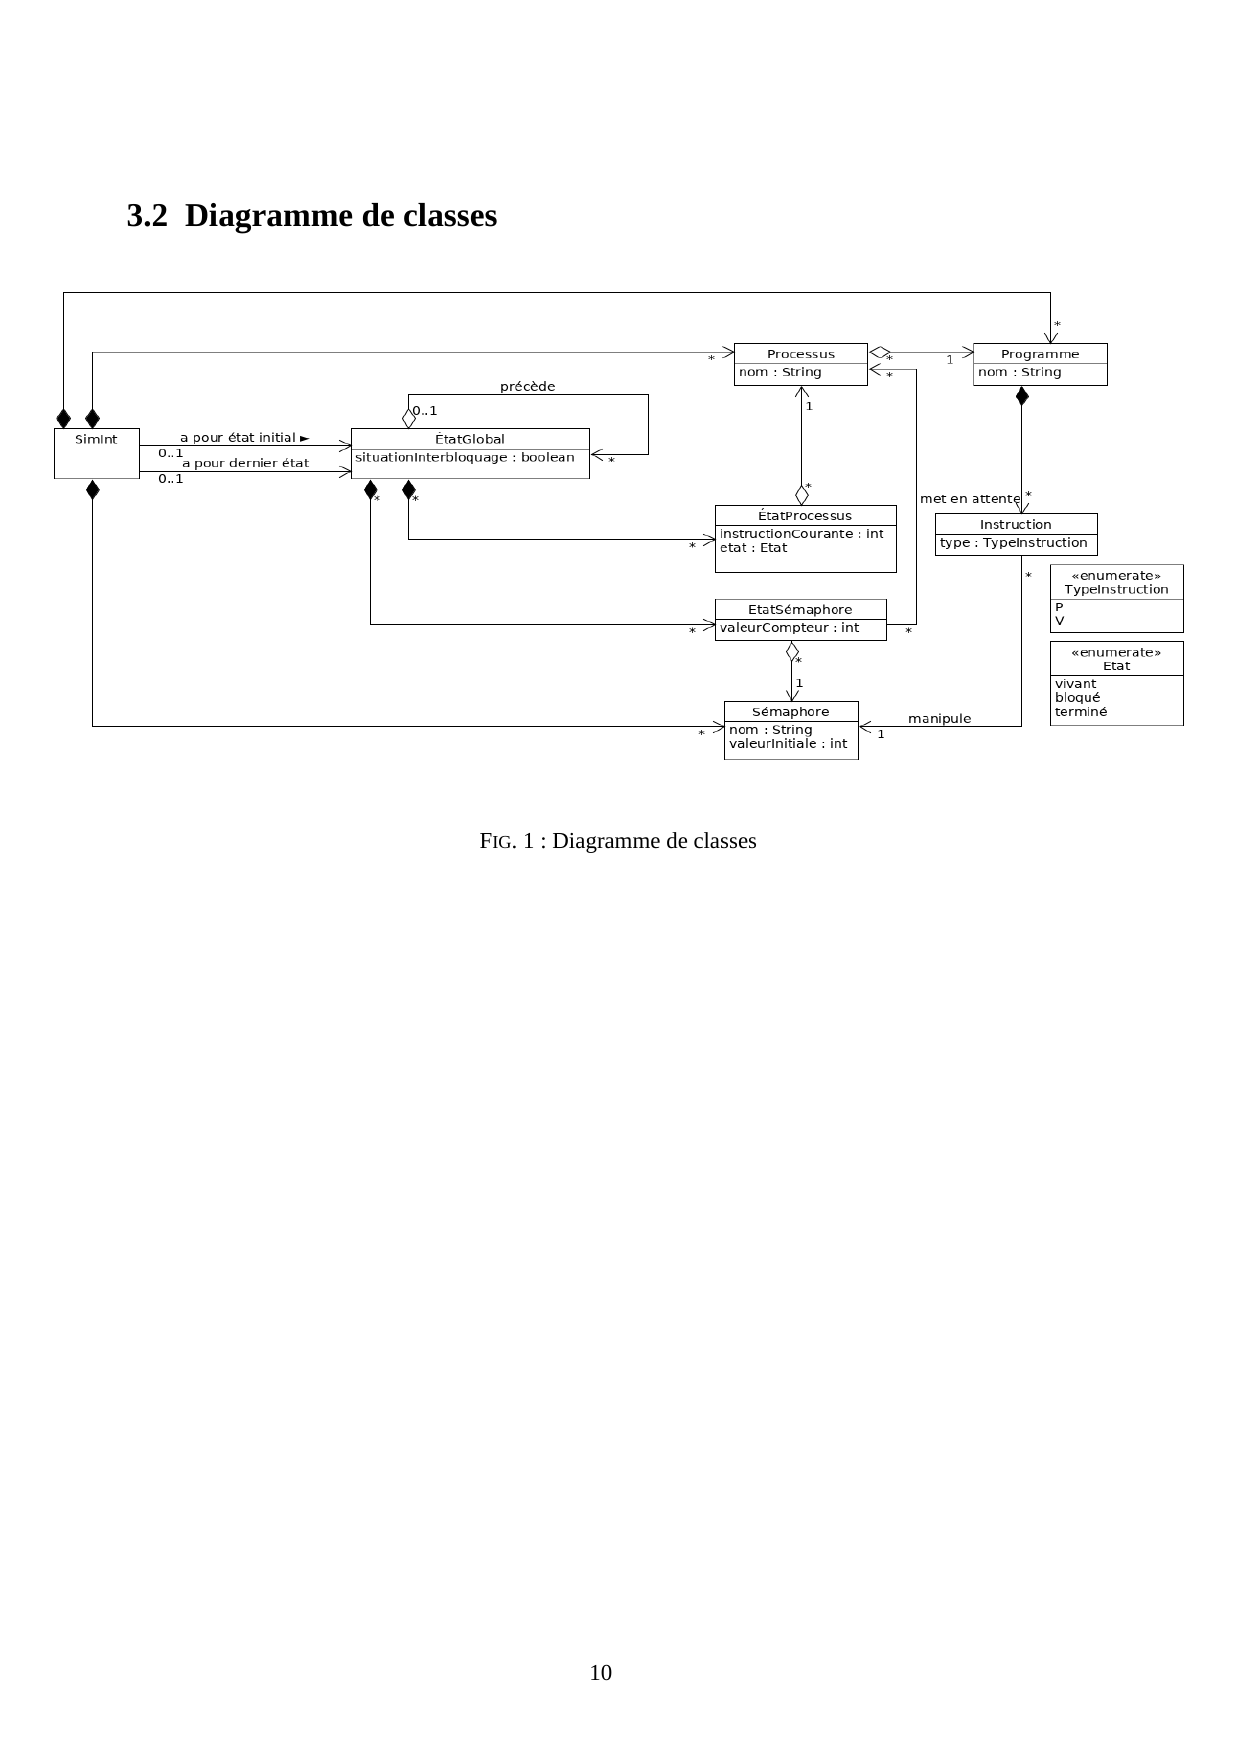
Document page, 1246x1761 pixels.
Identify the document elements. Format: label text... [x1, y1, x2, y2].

subtitle 3.2 Diagramme de classes [126, 195, 1075, 234]
text Fig. 1 : Diagramme de classes [126, 827, 1075, 854]
picture [34, 266, 1203, 777]
